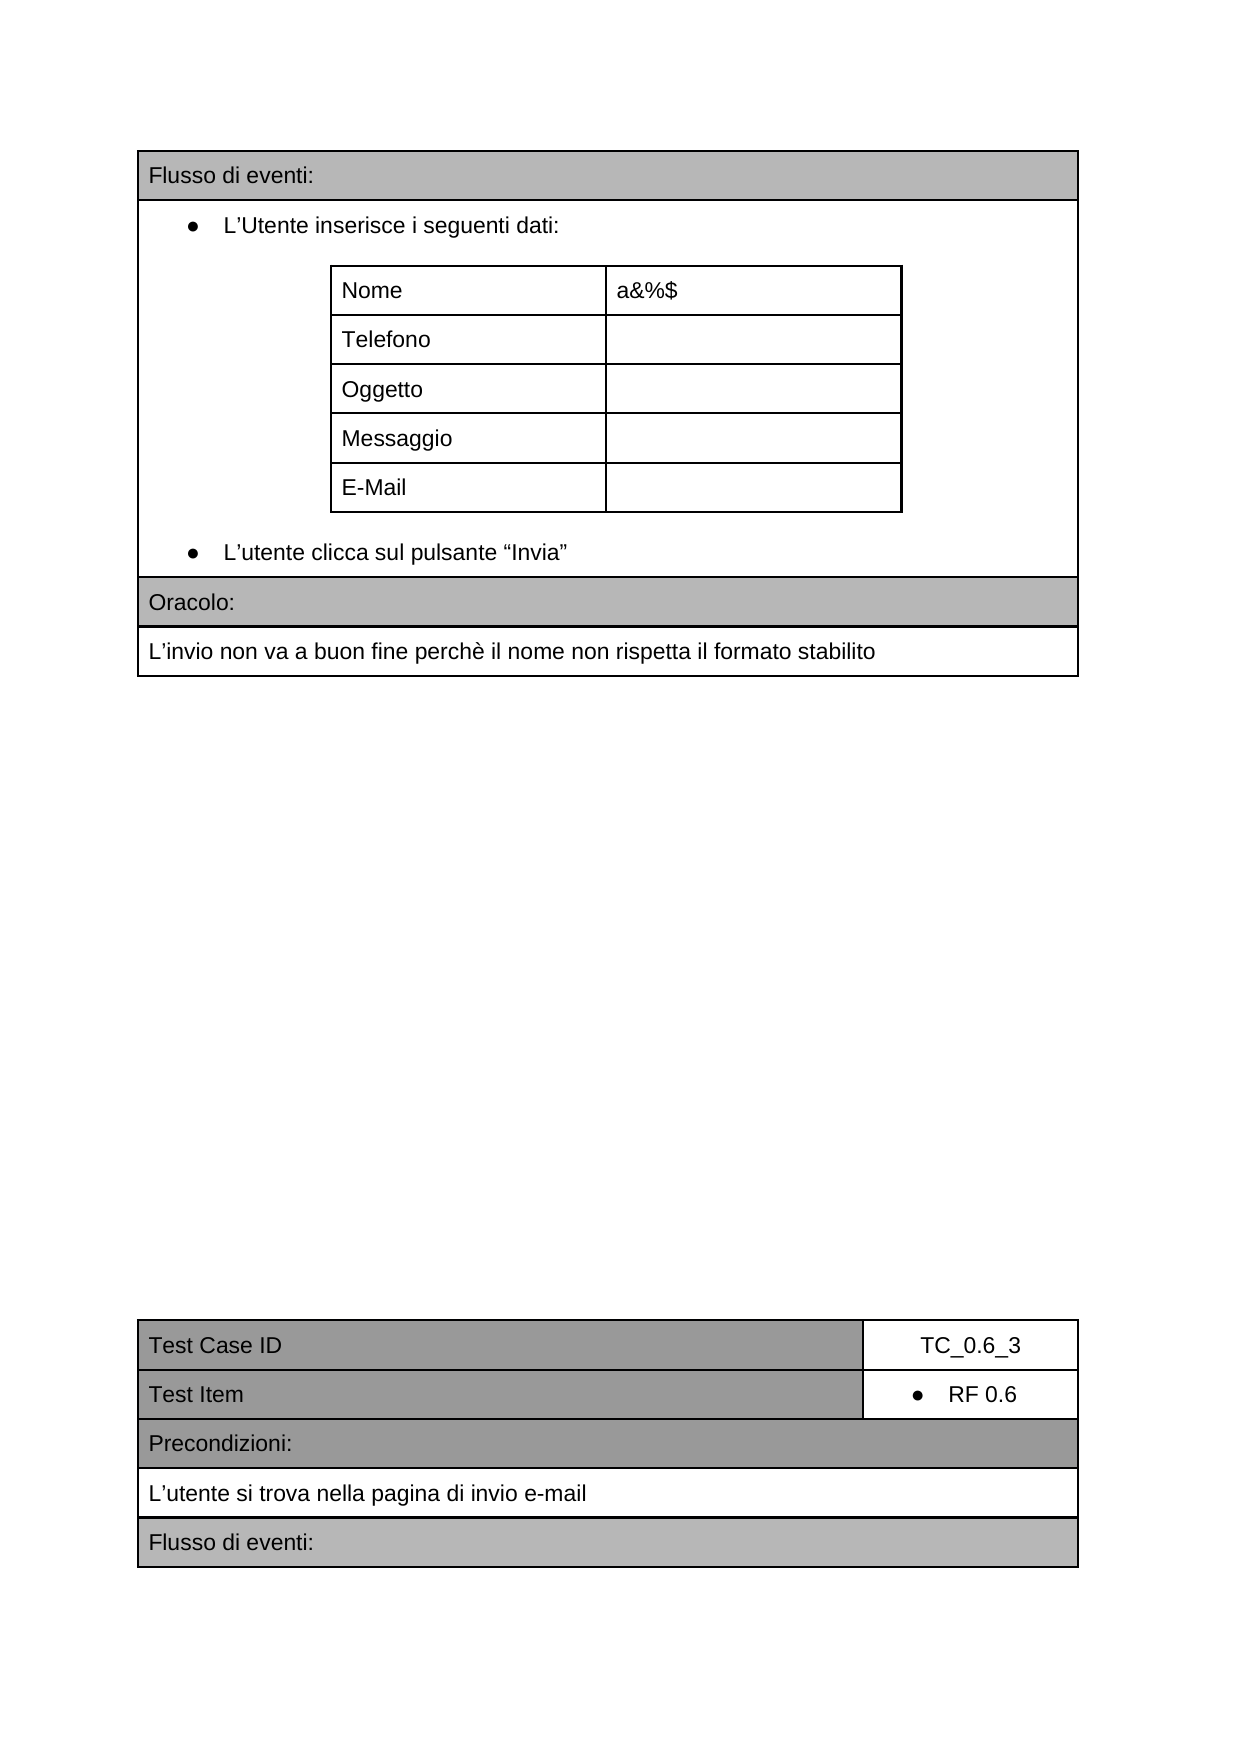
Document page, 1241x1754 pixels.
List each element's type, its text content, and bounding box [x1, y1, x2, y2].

table_cell Telefono [332, 316, 605, 363]
table_cell Oracolo: [139, 578, 1077, 625]
table_header TC_0.6_3 [864, 1321, 1077, 1369]
table_cell [607, 464, 900, 511]
table_cell Oggetto [332, 365, 605, 412]
table_cell RF 0.6 [864, 1371, 1077, 1418]
table_cell Messaggio [332, 414, 605, 462]
table_cell [607, 316, 900, 363]
table_cell Flusso di eventi: [139, 152, 1077, 199]
table_cell L’utente si trova nella pagina di invio e-mail [139, 1469, 1077, 1516]
table_cell E-Mail [332, 464, 605, 511]
table_cell Flusso di eventi: [139, 1519, 1077, 1566]
table_cell Precondizioni: [139, 1420, 1077, 1467]
table_header Test Case ID [139, 1321, 862, 1369]
table_cell L’invio non va a buon fine perchè il nome non rispetta il formato stabilito [139, 628, 1077, 674]
table_cell L’Utente inserisce i seguenti dati: L’utente clicca sul pulsante “Invia” [139, 201, 1077, 576]
table_header Nome [332, 267, 605, 314]
table_cell [607, 414, 900, 462]
table_cell Test Item [139, 1371, 862, 1418]
table_header a&%$ [607, 267, 900, 314]
table_cell [607, 365, 900, 412]
